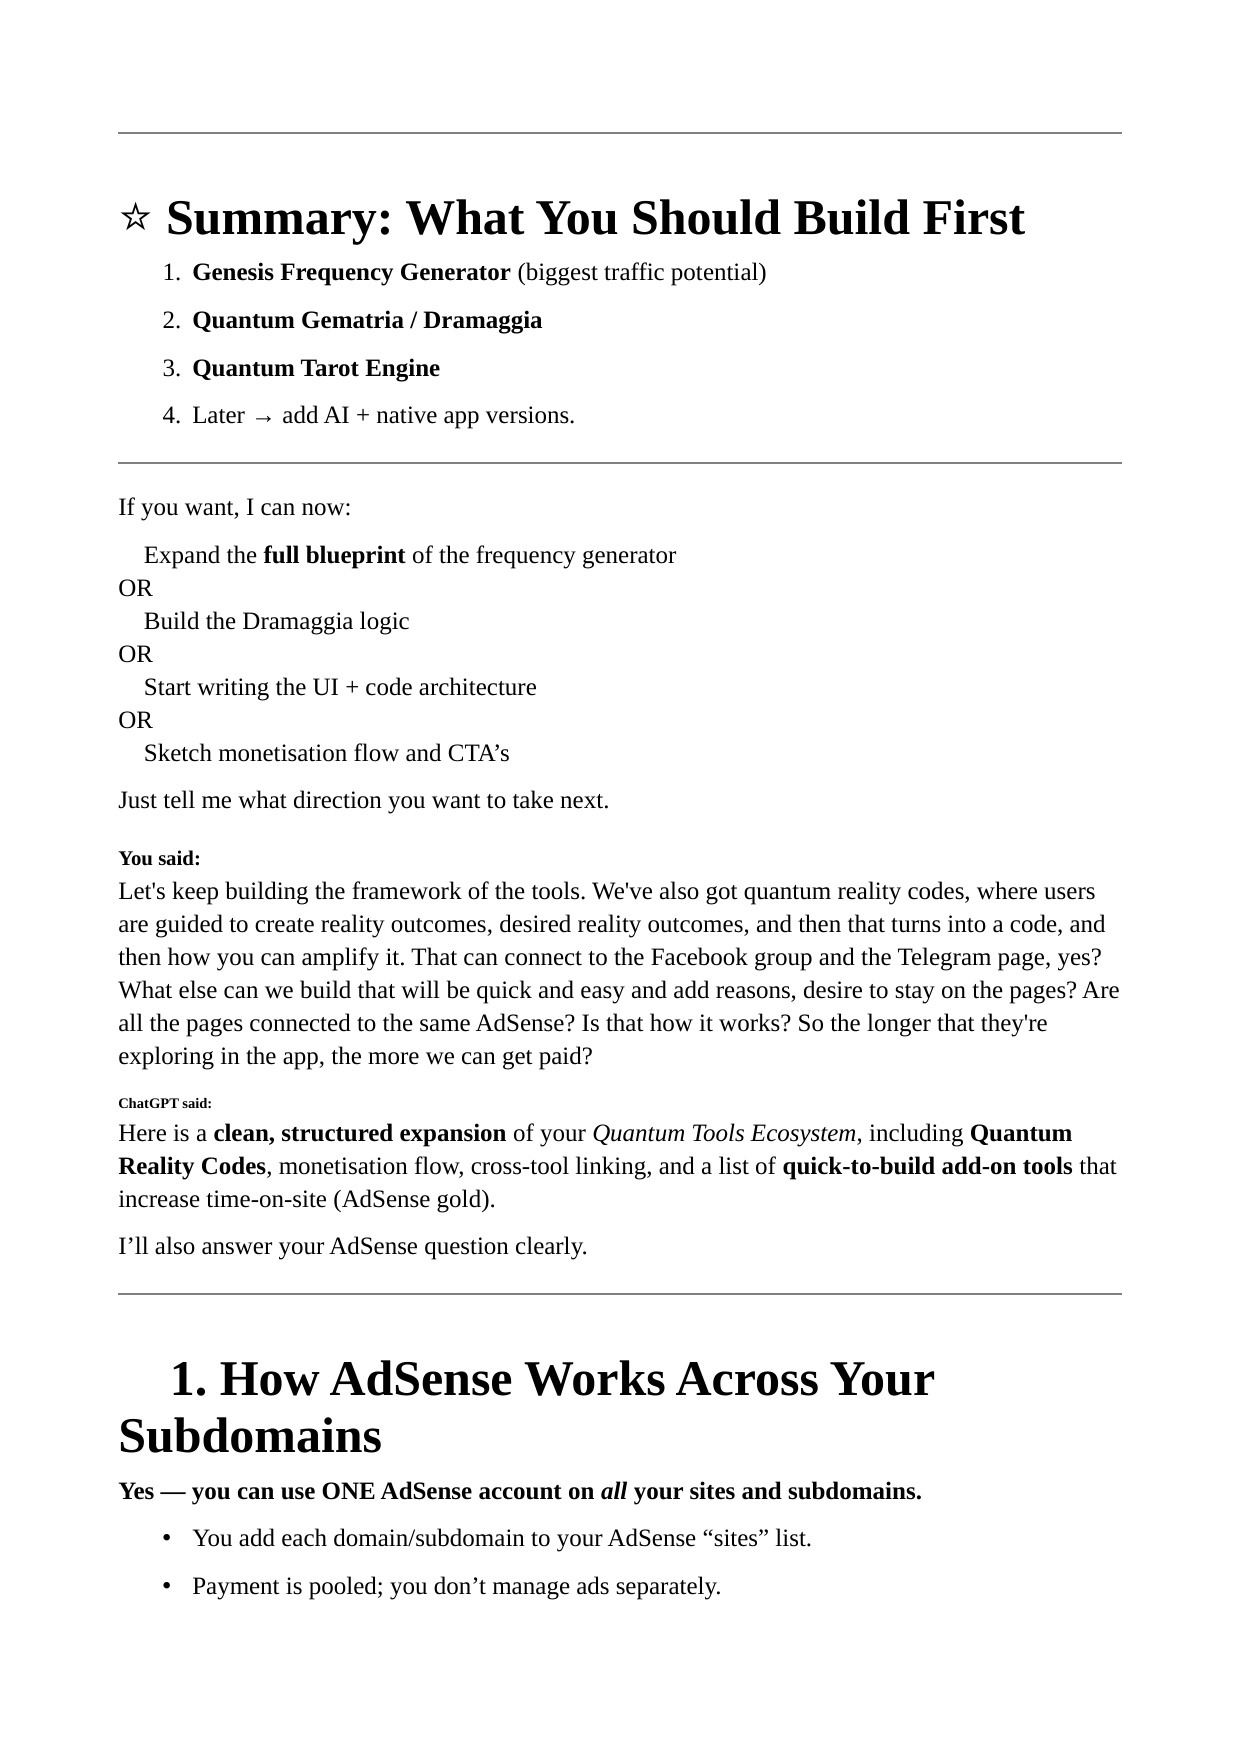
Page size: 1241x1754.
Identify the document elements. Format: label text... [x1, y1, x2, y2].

text ✅ Expand the full blueprint of the frequency generator OR ✅ Build the Dramaggia logic OR ✅ Start writing the UI + code architecture OR ✅ Sketch monetisation flow and CTA’s [118, 540, 1122, 767]
list Genesis Frequency Generator (biggest traffic potential) [162, 257, 1122, 286]
subtitle ChatGPT said: [118, 1095, 1122, 1112]
text Yes — you can use ONE AdSense account on all your sites and subdomains. [118, 1476, 1122, 1504]
subtitle ✅ 1. How AdSense Works Across Your Subdomains [118, 1348, 1122, 1463]
list You add each domain/subdomain to your AdSense “sites” list. [162, 1523, 1122, 1552]
list Later → add AI + native app versions. [162, 400, 1122, 429]
subtitle You said: [118, 846, 1122, 869]
list Quantum Gematria / Dramaggia [162, 305, 1122, 334]
list Quantum Tarot Engine [162, 353, 1122, 381]
text Let's keep building the framework of the tools. We've also got quantum reality codes, where users are guided to create reality outcomes, desired reality outcomes, and then that turns into a code, and then how you can amplify it. That can connect to the Facebook group and the Telegram page, yes? What else can we build that will be quick and easy and add reasons, desire to stay on the pages? Are all the pages connected to the same AdSense? Is that how it works? So the longer that they're exploring in the app, the more we can get paid? [118, 876, 1122, 1070]
list Payment is pooled; you don’t manage ads separately. [162, 1571, 1122, 1600]
text I’ll also answer your AdSense question clearly. [118, 1231, 1122, 1260]
text Here is a clean, structured expansion of your Quantum Tools Ecosystem, including Quantum Reality Codes, monetisation flow, cross-tool linking, and a list of quick-to-build add-on tools that increase time-on-site (AdSense gold). [118, 1118, 1122, 1213]
text Just tell me what direction you want to take next. [118, 785, 1122, 814]
subtitle ⭐️ Summary: What You Should Build First [118, 187, 1122, 245]
text If you want, I can now: [118, 492, 1122, 521]
